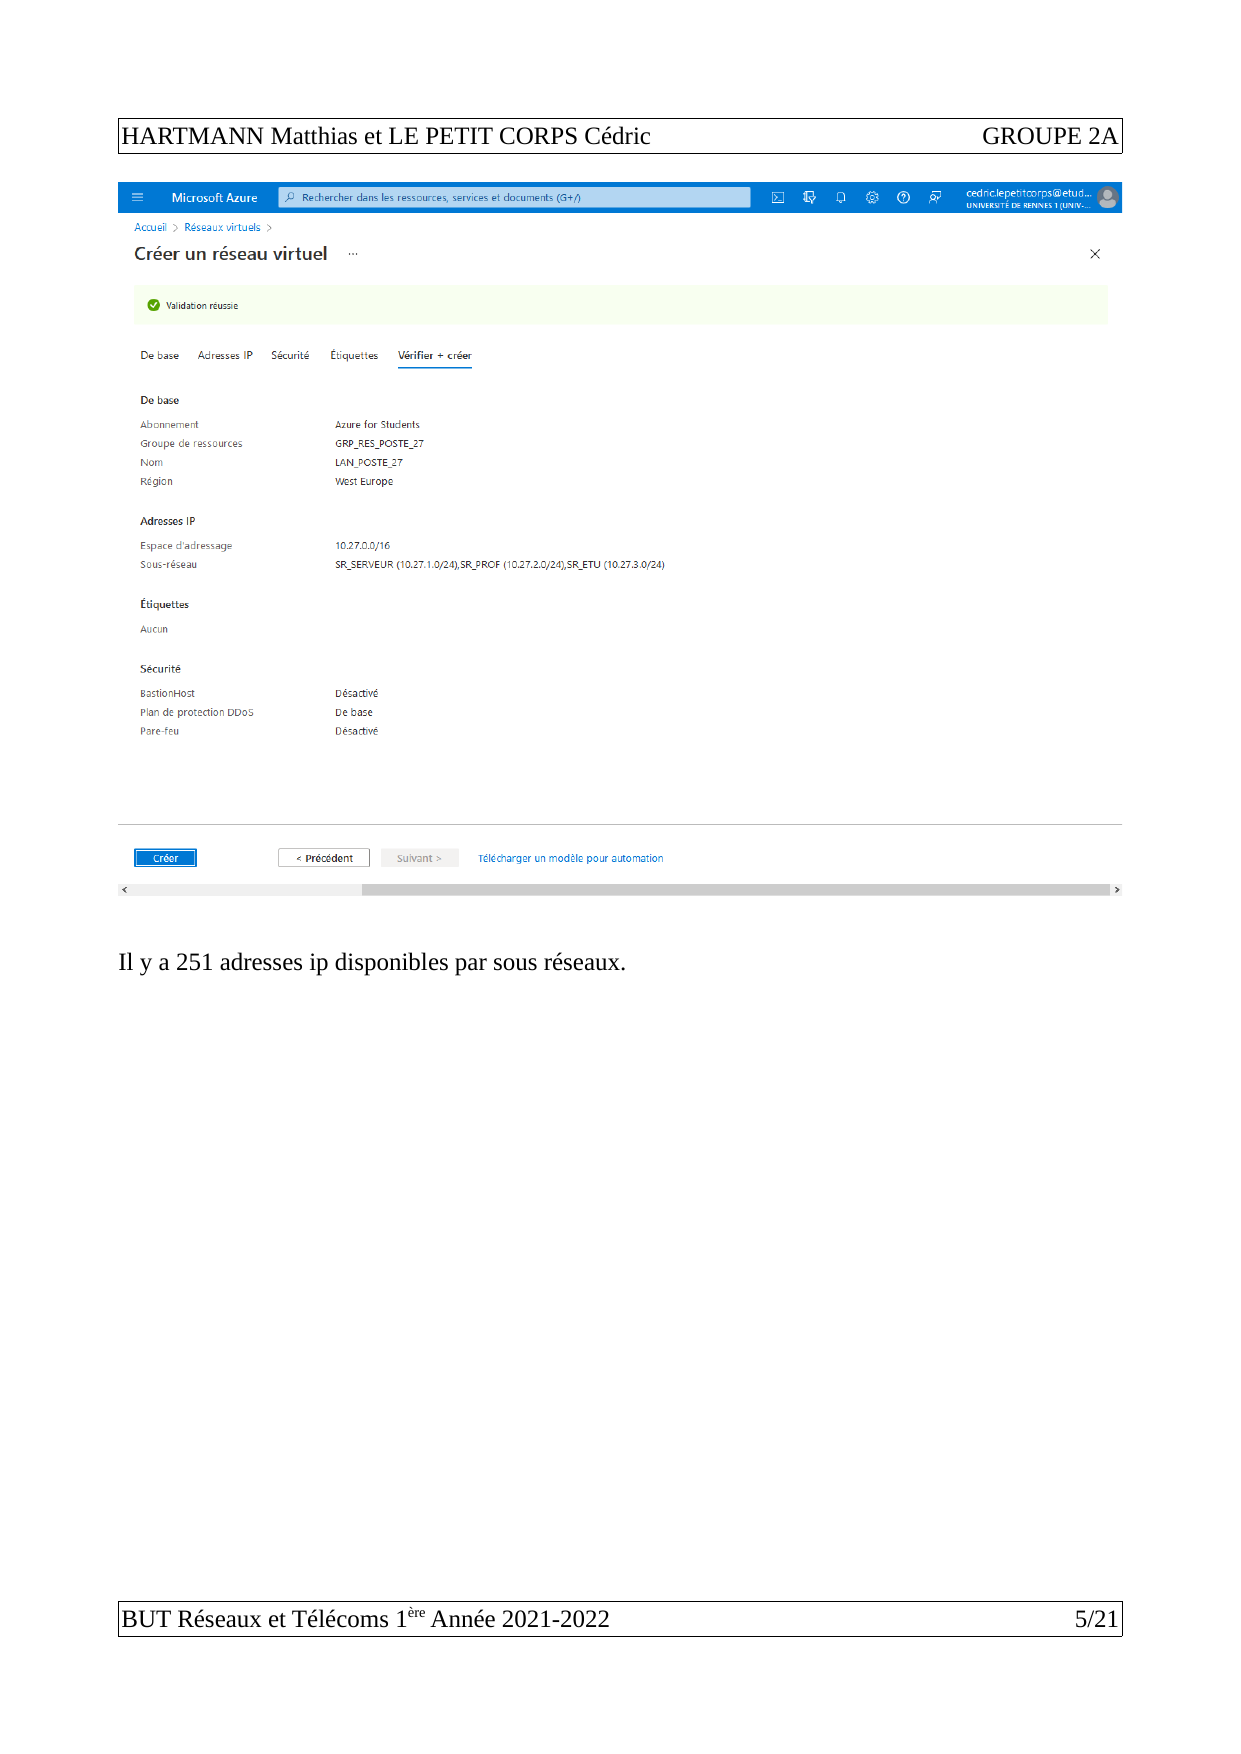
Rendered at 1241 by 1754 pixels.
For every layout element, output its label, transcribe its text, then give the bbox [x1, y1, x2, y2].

text Il y a 251 adresses ip disponibles par sous réseaux. [118, 947, 1122, 976]
picture [118, 182, 1123, 896]
